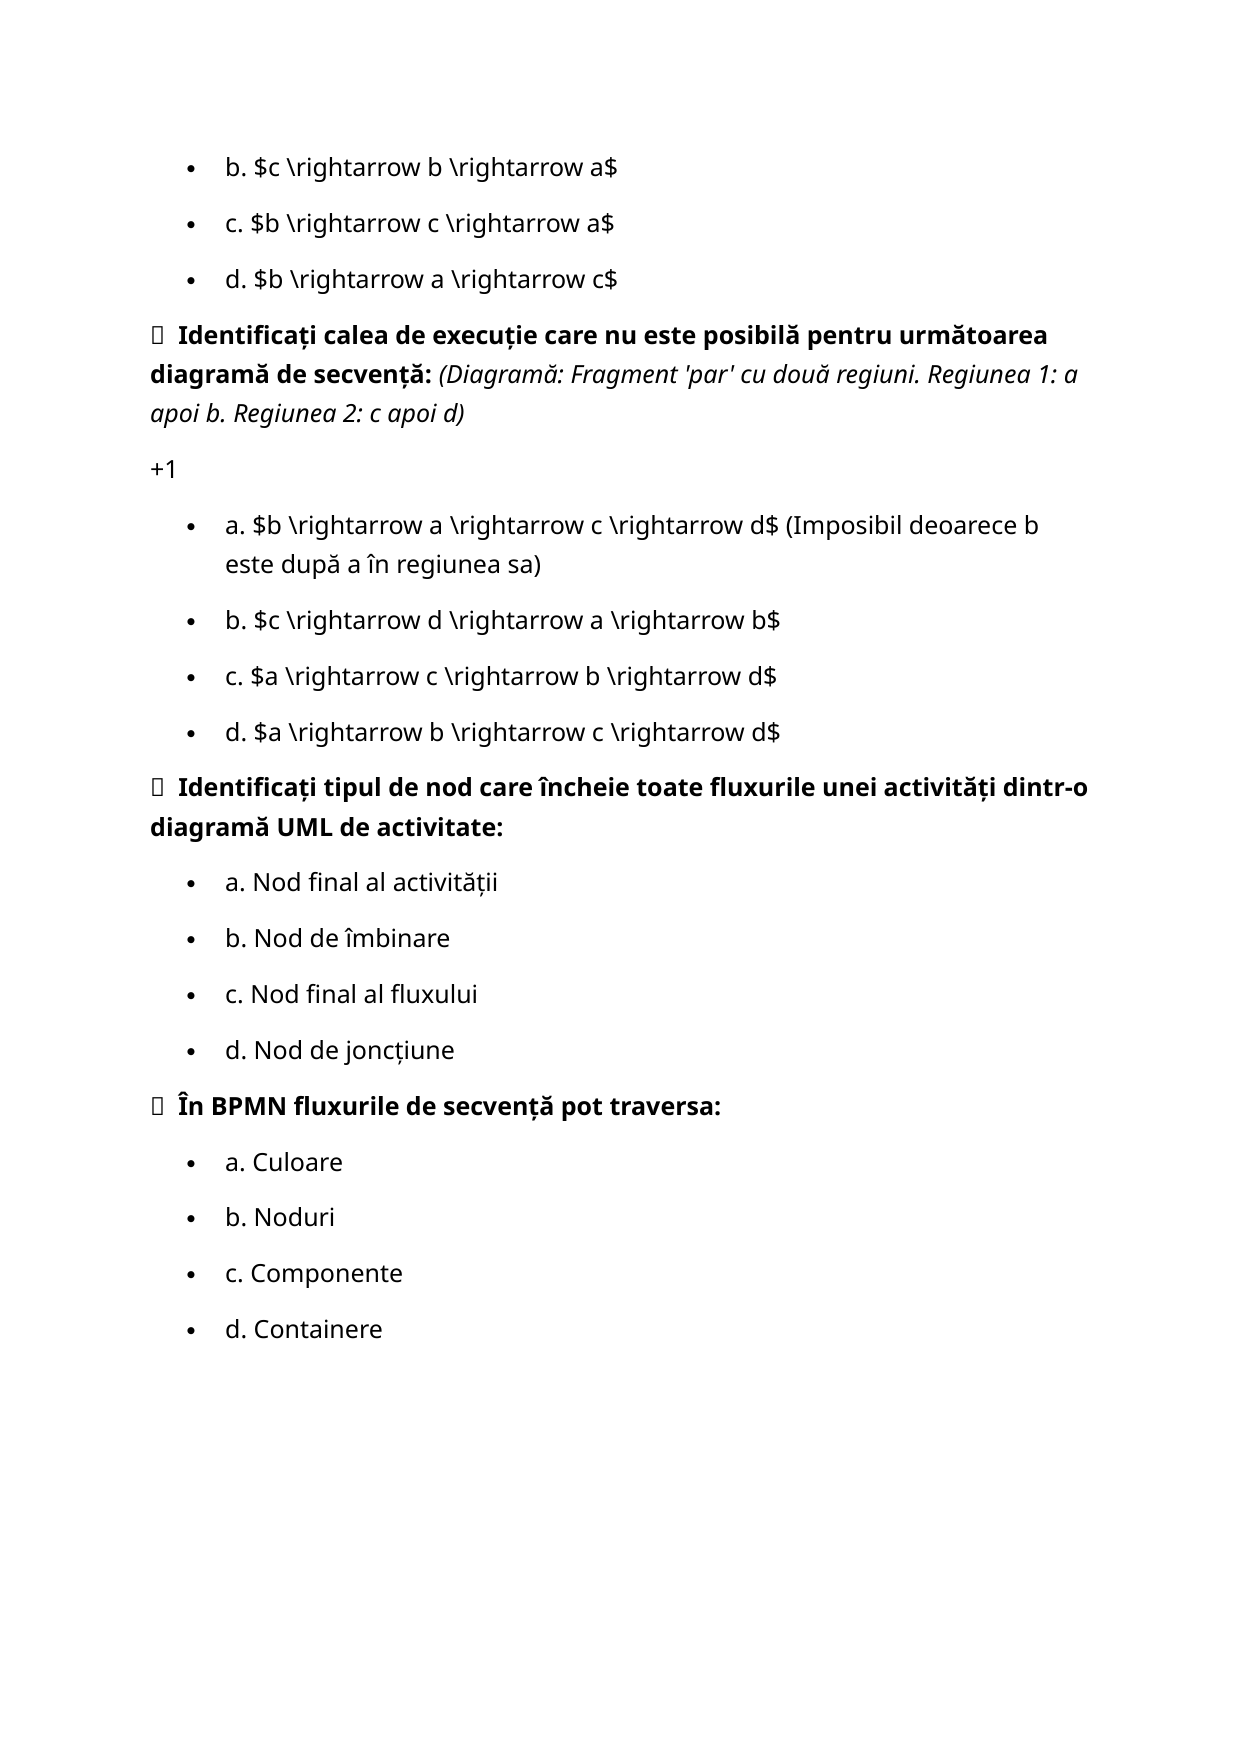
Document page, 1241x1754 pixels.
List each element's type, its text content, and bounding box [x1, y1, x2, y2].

text +1 [150, 452, 1090, 486]
list d. $b \rightarrow a \rightarrow c$ [187, 262, 1090, 296]
list a. $b \rightarrow a \rightarrow c \rightarrow d$ (Imposibil deoarece b este după a în regiunea sa) [187, 507, 1090, 581]
list a. Culoare [187, 1144, 1090, 1178]
list c. $a \rightarrow c \rightarrow b \rightarrow d$ [187, 658, 1090, 692]
list a. Nod final al activității [187, 865, 1090, 899]
list c. Nod final al fluxului [187, 977, 1090, 1011]
list d. Nod de joncțiune [187, 1032, 1090, 1067]
list b. $c \rightarrow b \rightarrow a$ [187, 150, 1090, 184]
list c. Componente [187, 1256, 1090, 1290]
text  Identificați calea de execuție care nu este posibilă pentru următoarea diagramă de secvență: (Diagramă: Fragment 'par' cu două regiuni. Regiunea 1: a apoi b. Regiunea 2: c apoi d) [150, 317, 1090, 430]
list b. Noduri [187, 1200, 1090, 1234]
list c. $b \rightarrow c \rightarrow a$ [187, 206, 1090, 240]
list b. $c \rightarrow d \rightarrow a \rightarrow b$ [187, 602, 1090, 637]
list d. $a \rightarrow b \rightarrow c \rightarrow d$ [187, 714, 1090, 748]
list b. Nod de îmbinare [187, 921, 1090, 955]
list d. Containere [187, 1312, 1090, 1346]
text  Identificați tipul de nod care încheie toate fluxurile unei activități dintr-o diagramă UML de activitate: [150, 770, 1090, 843]
text  În BPMN fluxurile de secvență pot traversa: [150, 1088, 1090, 1122]
